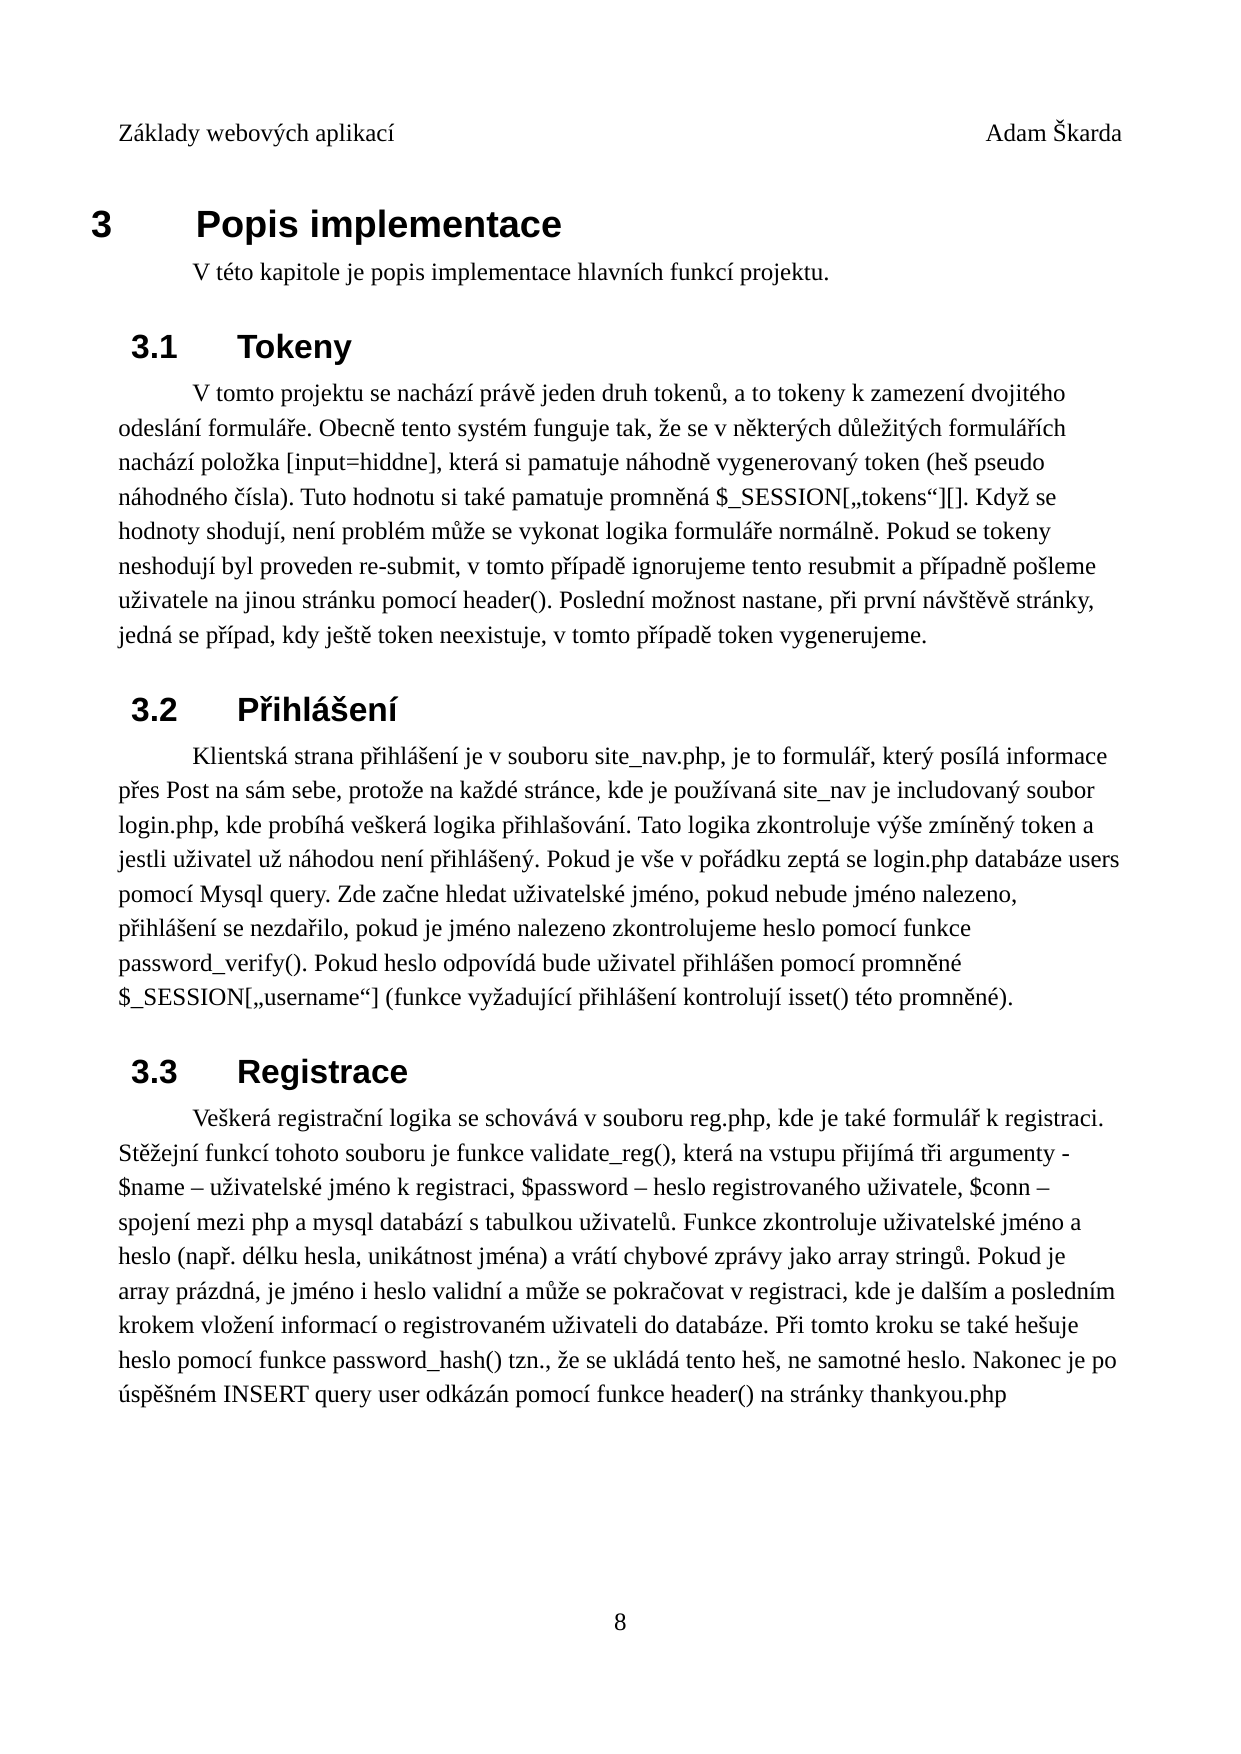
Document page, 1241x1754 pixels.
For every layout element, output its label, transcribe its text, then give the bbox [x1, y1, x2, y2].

subtitle Popis implementace [80, 201, 1122, 245]
text V tomto projektu se nachází právě jeden druh tokenů, a to tokeny k zamezení dvojitého odeslání formuláře. Obecně tento systém funguje tak, že se v některých důležitých formulářích nachází položka [input=hiddne], která si pamatuje náhodně vygenerovaný token (heš pseudo náhodného čísla). Tuto hodnotu si také pamatuje promněná $_SESSION[„tokens“][]. Když se hodnoty shodují, není problém může se vykonat logika formuláře normálně. Pokud se tokeny neshodují byl proveden re-submit, v tomto případě ignorujeme tento resubmit a případně pošleme uživatele na jinou stránku pomocí header(). Poslední možnost nastane, při první návštěvě stránky, jedná se případ, kdy ještě token neexistuje, v tomto případě token vygenerujeme. [118, 378, 1122, 649]
subtitle Přihlášení [122, 690, 1122, 728]
subtitle Registrace [122, 1052, 1122, 1091]
text Klientská strana přihlášení je v souboru site_nav.php, je to formulář, který posílá informace přes Post na sám sebe, protože na každé stránce, kde je používaná site_nav je includovaný soubor login.php, kde probíhá veškerá logika přihlašování. Tato logika zkontroluje výše zmíněný token a jestli uživatel už náhodou není přihlášený. Pokud je vše v pořádku zeptá se login.php databáze users pomocí Mysql query. Zde začne hledat uživatelské jméno, pokud nebude jméno nalezeno, přihlášení se nezdařilo, pokud je jméno nalezeno zkontrolujeme heslo pomocí funkce password_verify(). Pokud heslo odpovídá bude uživatel přihlášen pomocí promněné $_SESSION[„username“] (funkce vyžadující přihlášení kontrolují isset() této promněné). [118, 741, 1122, 1011]
subtitle Tokeny [122, 327, 1122, 366]
text Veškerá registrační logika se schovává v souboru reg.php, kde je také formulář k registraci. Stěžejní funkcí tohoto souboru je funkce validate_reg(), která na vstupu přijímá tři argumenty - $name – uživatelské jméno k registraci, $password – heslo registrovaného uživatele, $conn – spojení mezi php a mysql databází s tabulkou uživatelů. Funkce zkontroluje uživatelské jméno a heslo (např. délku hesla, unikátnost jména) a vrátí chybové zprávy jako array stringů. Pokud je array prázdná, je jméno i heslo validní a může se pokračovat v registraci, kde je dalším a posledním krokem vložení informací o registrovaném uživateli do databáze. Při tomto kroku se také hešuje heslo pomocí funkce password_hash() tzn., že se ukládá tento heš, ne samotné heslo. Nakonec je po úspěšném INSERT query user odkázán pomocí funkce header() na stránky thankyou.php [118, 1103, 1122, 1408]
text V této kapitole je popis implementace hlavních funkcí projektu. [118, 257, 1122, 286]
